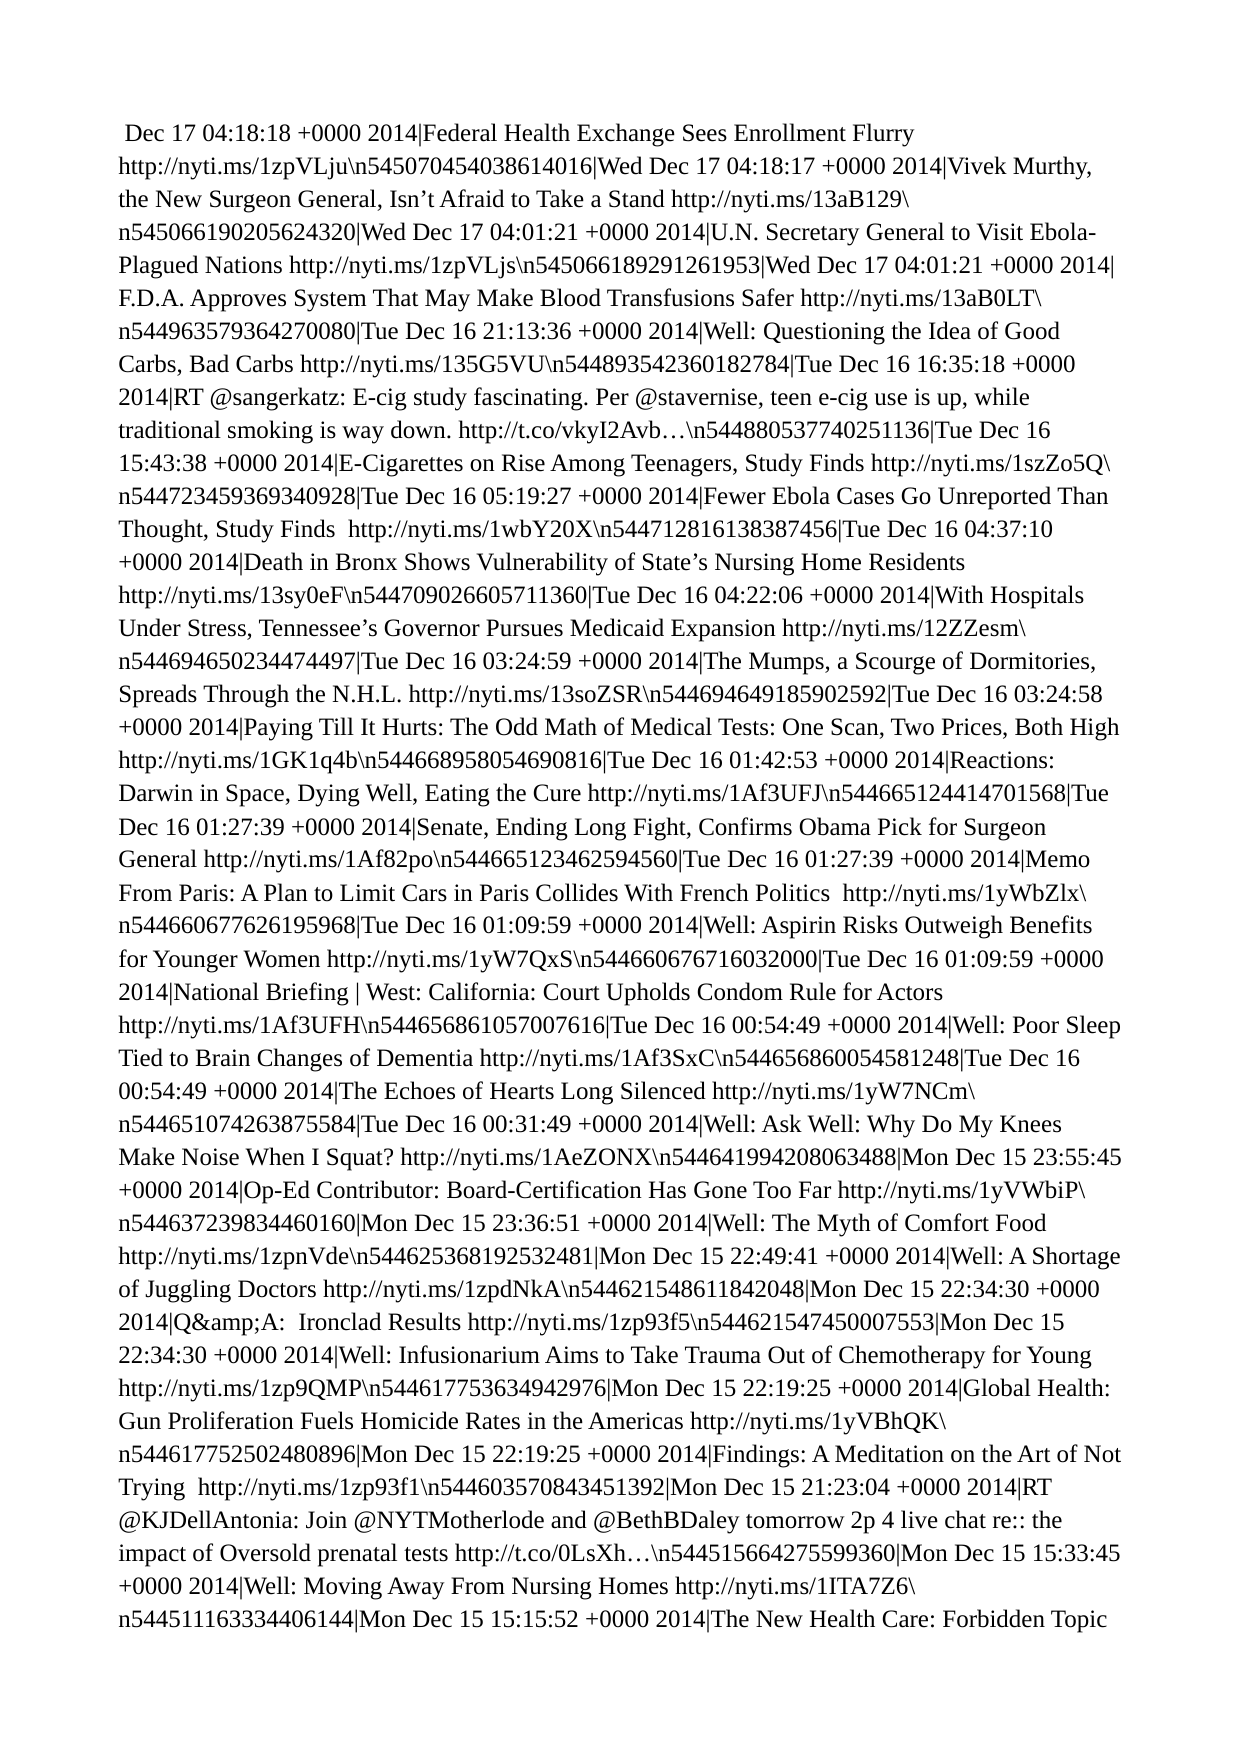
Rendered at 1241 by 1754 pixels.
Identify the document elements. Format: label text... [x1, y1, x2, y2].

text Dec 17 04:18:18 +0000 2014|Federal Health Exchange Sees Enrollment Flurry http://nyti.ms/1zpVLju\n545070454038614016|Wed Dec 17 04:18:17 +0000 2014|Vivek Murthy, the New Surgeon General, Isn’t Afraid to Take a Stand http://nyti.ms/13aB129\n545066190205624320|Wed Dec 17 04:01:21 +0000 2014|U.N. Secretary General to Visit Ebola-Plagued Nations http://nyti.ms/1zpVLjs\n545066189291261953|Wed Dec 17 04:01:21 +0000 2014|F.D.A. Approves System That May Make Blood Transfusions Safer http://nyti.ms/13aB0LT\n544963579364270080|Tue Dec 16 21:13:36 +0000 2014|Well: Questioning the Idea of Good Carbs, Bad Carbs http://nyti.ms/135G5VU\n544893542360182784|Tue Dec 16 16:35:18 +0000 2014|RT @sangerkatz: E-cig study fascinating. Per @stavernise, teen e-cig use is up, while traditional smoking is way down. http://t.co/vkyI2Avb…\n544880537740251136|Tue Dec 16 15:43:38 +0000 2014|E-Cigarettes on Rise Among Teenagers, Study Finds http://nyti.ms/1szZo5Q\n544723459369340928|Tue Dec 16 05:19:27 +0000 2014|Fewer Ebola Cases Go Unreported Than Thought, Study Finds http://nyti.ms/1wbY20X\n544712816138387456|Tue Dec 16 04:37:10 +0000 2014|Death in Bronx Shows Vulnerability of State’s Nursing Home Residents http://nyti.ms/13sy0eF\n544709026605711360|Tue Dec 16 04:22:06 +0000 2014|With Hospitals Under Stress, Tennessee’s Governor Pursues Medicaid Expansion http://nyti.ms/12ZZesm\n544694650234474497|Tue Dec 16 03:24:59 +0000 2014|The Mumps, a Scourge of Dormitories, Spreads Through the N.H.L. http://nyti.ms/13soZSR\n544694649185902592|Tue Dec 16 03:24:58 +0000 2014|Paying Till It Hurts: The Odd Math of Medical Tests: One Scan, Two Prices, Both High http://nyti.ms/1GK1q4b\n544668958054690816|Tue Dec 16 01:42:53 +0000 2014|Reactions: Darwin in Space, Dying Well, Eating the Cure http://nyti.ms/1Af3UFJ\n544665124414701568|Tue Dec 16 01:27:39 +0000 2014|Senate, Ending Long Fight, Confirms Obama Pick for Surgeon General http://nyti.ms/1Af82po\n544665123462594560|Tue Dec 16 01:27:39 +0000 2014|Memo From Paris: A Plan to Limit Cars in Paris Collides With French Politics http://nyti.ms/1yWbZlx\n544660677626195968|Tue Dec 16 01:09:59 +0000 2014|Well: Aspirin Risks Outweigh Benefits for Younger Women http://nyti.ms/1yW7QxS\n544660676716032000|Tue Dec 16 01:09:59 +0000 2014|National Briefing | West: California: Court Upholds Condom Rule for Actors http://nyti.ms/1Af3UFH\n544656861057007616|Tue Dec 16 00:54:49 +0000 2014|Well: Poor Sleep Tied to Brain Changes of Dementia http://nyti.ms/1Af3SxC\n544656860054581248|Tue Dec 16 00:54:49 +0000 2014|The Echoes of Hearts Long Silenced http://nyti.ms/1yW7NCm\n544651074263875584|Tue Dec 16 00:31:49 +0000 2014|Well: Ask Well: Why Do My Knees Make Noise When I Squat? http://nyti.ms/1AeZONX\n544641994208063488|Mon Dec 15 23:55:45 +0000 2014|Op-Ed Contributor: Board-Certification Has Gone Too Far http://nyti.ms/1yVWbiP\n544637239834460160|Mon Dec 15 23:36:51 +0000 2014|Well: The Myth of Comfort Food http://nyti.ms/1zpnVde\n544625368192532481|Mon Dec 15 22:49:41 +0000 2014|Well: A Shortage of Juggling Doctors http://nyti.ms/1zpdNkA\n544621548611842048|Mon Dec 15 22:34:30 +0000 2014|Q&amp;A: Ironclad Results http://nyti.ms/1zp93f5\n544621547450007553|Mon Dec 15 22:34:30 +0000 2014|Well: Infusionarium Aims to Take Trauma Out of Chemotherapy for Young http://nyti.ms/1zp9QMP\n544617753634942976|Mon Dec 15 22:19:25 +0000 2014|Global Health: Gun Proliferation Fuels Homicide Rates in the Americas http://nyti.ms/1yVBhQK\n544617752502480896|Mon Dec 15 22:19:25 +0000 2014|Findings: A Meditation on the Art of Not Trying http://nyti.ms/1zp93f1\n544603570843451392|Mon Dec 15 21:23:04 +0000 2014|RT @KJDellAntonia: Join @NYTMotherlode and @BethBDaley tomorrow 2p 4 live chat re:: the impact of Oversold prenatal tests http://t.co/0LsXh…\n544515664275599360|Mon Dec 15 15:33:45 +0000 2014|Well: Moving Away From Nursing Homes http://nyti.ms/1ITA7Z6\n544511163334406144|Mon Dec 15 15:15:52 +0000 2014|The New Health Care: Forbidden Topic [118, 118, 1122, 1633]
